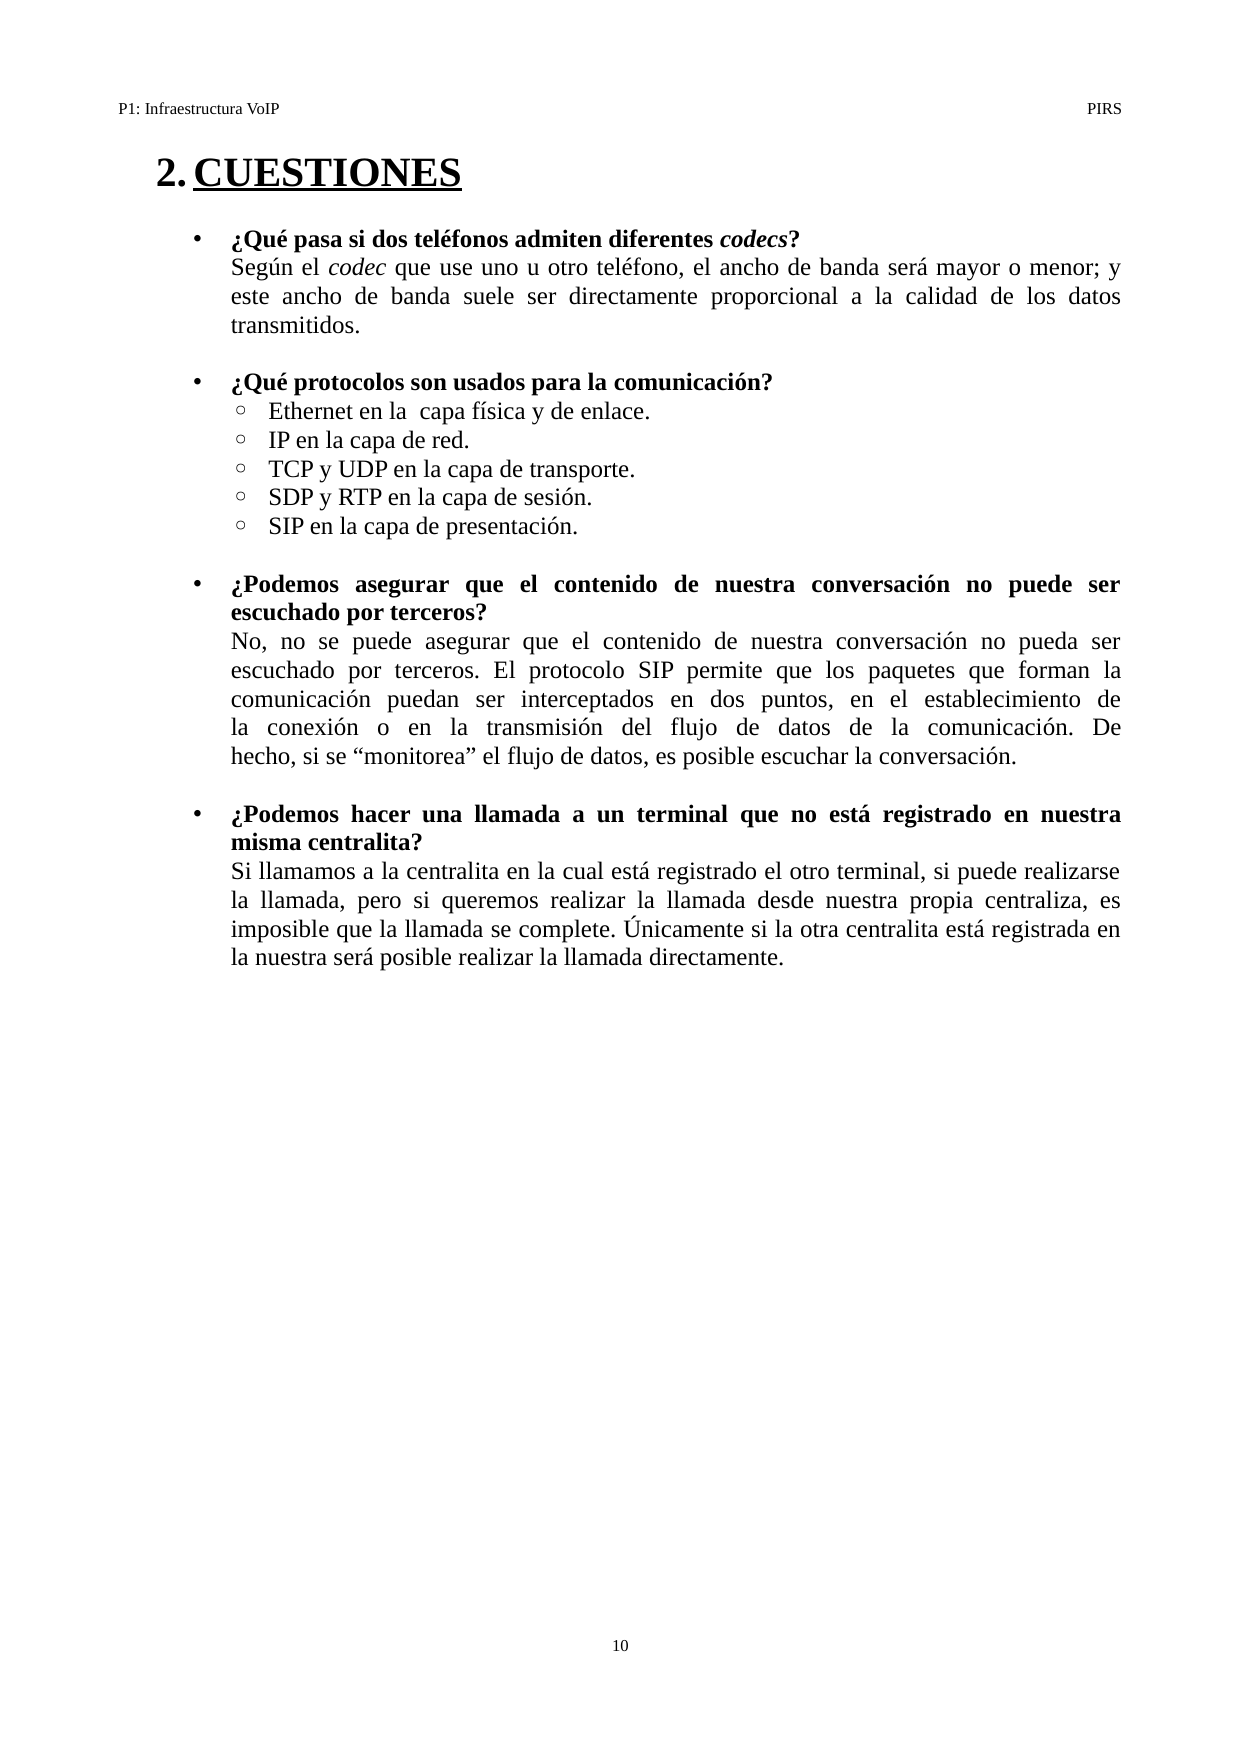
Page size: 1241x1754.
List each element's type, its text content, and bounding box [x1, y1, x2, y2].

list No, no se puede asegurar que el contenido de nuestra conversación no pueda ser escuchado por terceros. El protocolo SIP permite que los paquetes que forman la comunicación puedan ser interceptados en dos puntos, en el establecimiento de la conexión o en la transmisión del flujo de datos de la comunicación. De hecho, si se “monitorea” el flujo de datos, es posible escuchar la conversación. [193, 626, 1122, 770]
list TCP y UDP en la capa de transporte. [231, 454, 1122, 482]
list SDP y RTP en la capa de sesión. [231, 482, 1122, 511]
list CUESTIONES [156, 147, 1122, 195]
list SIP en la capa de presentación. [231, 511, 1122, 540]
list ¿Qué protocolos son usados para la comunicación? [193, 367, 1122, 396]
list Ethernet en la capa física y de enlace. [231, 396, 1122, 425]
list ¿Podemos hacer una llamada a un terminal que no está registrado en nuestra misma centralita? [193, 799, 1122, 856]
list ¿Qué pasa si dos teléfonos admiten diferentes codecs? [193, 224, 1122, 252]
list Si llamamos a la centralita en la cual está registrado el otro terminal, si puede realizarse la llamada, pero si queremos realizar la llamada desde nuestra propia centraliza, es imposible que la llamada se complete. Únicamente si la otra centralita está registrada en la nuestra será posible realizar la llamada directamente. [193, 856, 1122, 971]
list ¿Podemos asegurar que el contenido de nuestra conversación no puede ser escuchado por terceros? [193, 569, 1122, 626]
list Según el codec que use uno u otro teléfono, el ancho de banda será mayor o menor; y este ancho de banda suele ser directamente proporcional a la calidad de los datos transmitidos. [193, 252, 1122, 339]
list IP en la capa de red. [231, 425, 1122, 454]
